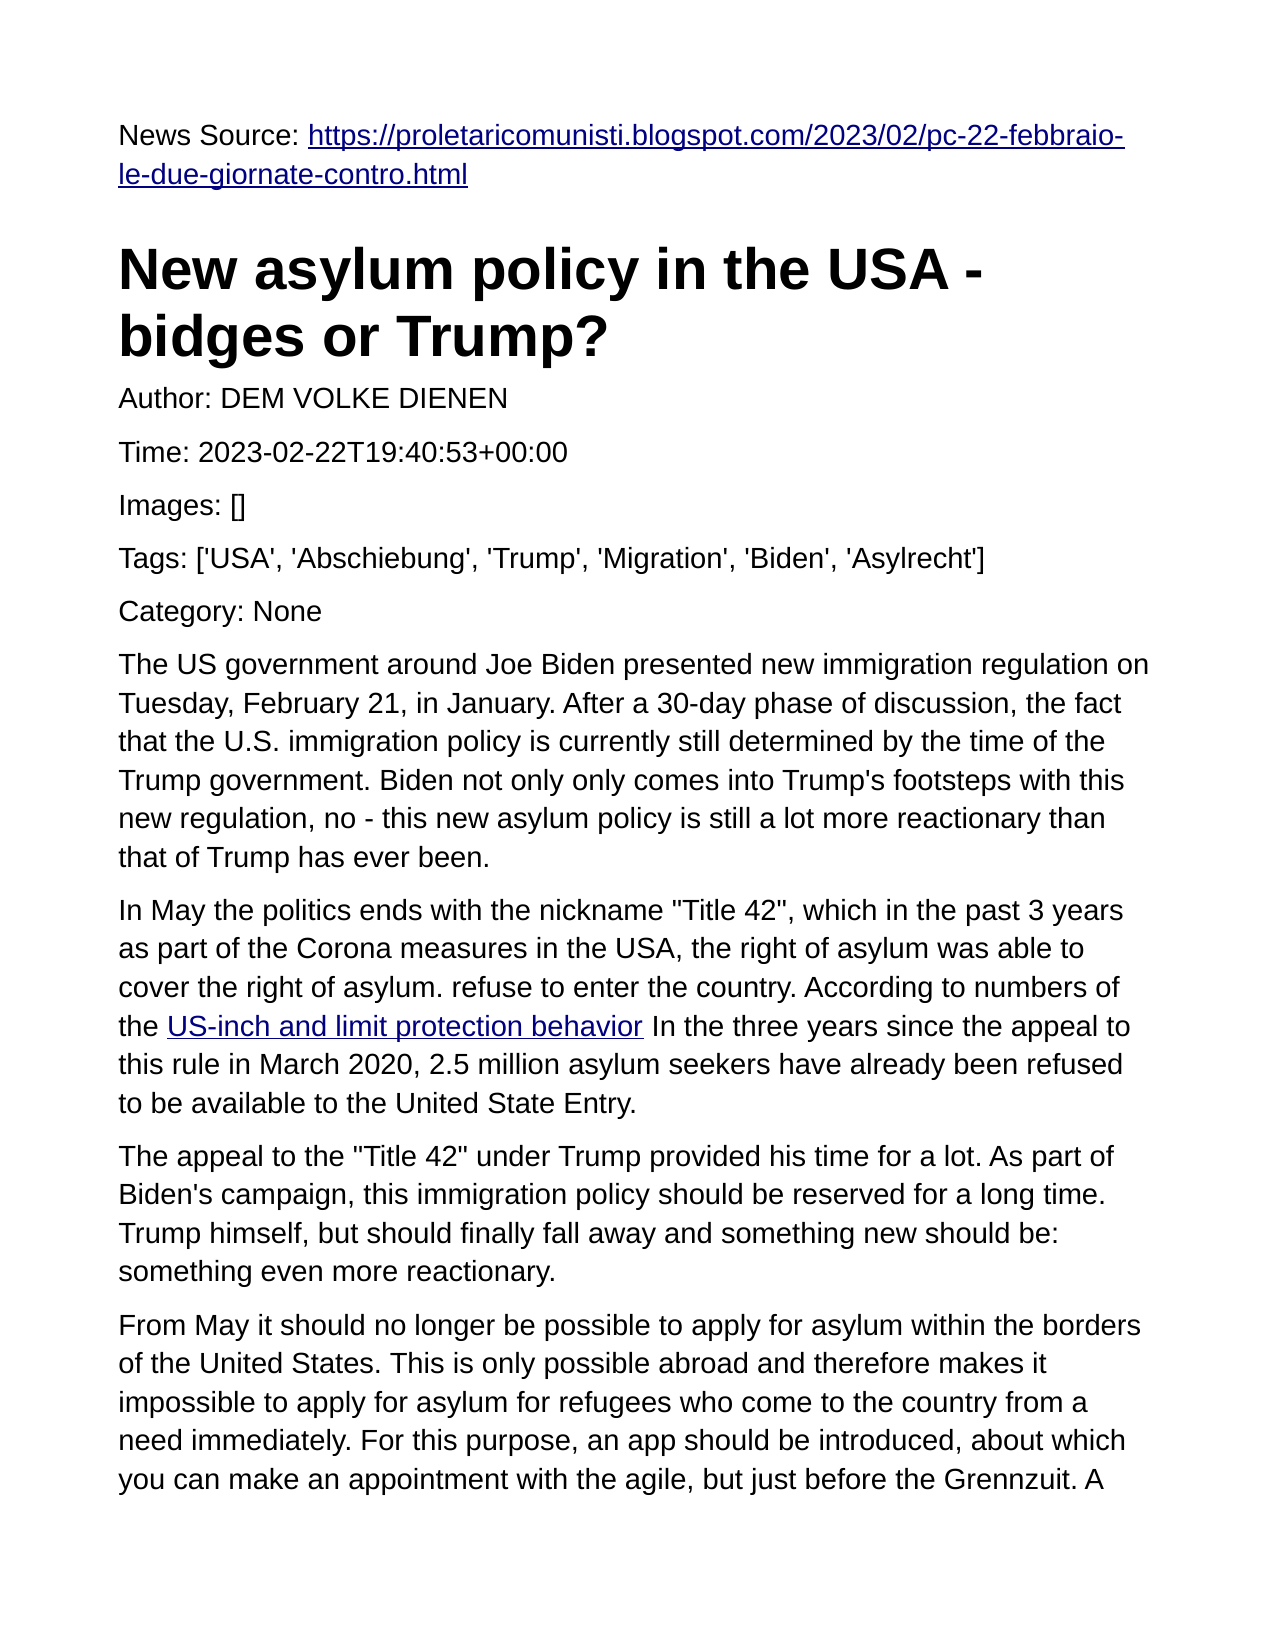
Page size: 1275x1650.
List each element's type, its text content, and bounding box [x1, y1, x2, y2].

text In May the politics ends with the nickname "Title 42", which in the past 3 years as part of the Corona measures in the USA, the right of asylum was able to cover the right of asylum. refuse to enter the country. According to numbers of the US-inch and limit protection behavior In the three years since the appeal to this rule in March 2020, 2.5 million asylum seekers have already been refused to be available to the United State Entry. [118, 893, 1157, 1119]
text Images: [] [118, 488, 1157, 521]
text Author: DEM VOLKE DIENEN [118, 381, 1157, 415]
text Category: None [118, 594, 1157, 627]
text From May it should no longer be possible to apply for asylum within the borders of the United States. This is only possible abroad and therefore makes it impossible to apply for asylum for refugees who come to the country from a need immediately. For this purpose, an app should be introduced, about which you can make an appointment with the agile, but just before the Grennzuit. A [118, 1307, 1157, 1495]
subtitle New asylum policy in the USA - bidges or Trump? [118, 235, 1157, 369]
text The US government around Joe Biden presented new immigration regulation on Tuesday, February 21, in January. After a 30-day phase of discussion, the fact that the U.S. immigration policy is currently still determined by the time of the Trump government. Biden not only only comes into Trump's footsteps with this new regulation, no - this new asylum policy is still a lot more reactionary than that of Trump has ever been. [118, 647, 1157, 873]
text Time: 2023-02-22T19:40:53+00:00 [118, 434, 1157, 468]
text News Source: https://proletaricomunisti.blogspot.com/2023/02/pc-22-febbraio-le-due-giornate-contro.html [118, 118, 1157, 190]
text Tags: ['USA', 'Abschiebung', 'Trump', 'Migration', 'Biden', 'Asylrecht'] [118, 541, 1157, 574]
text The appeal to the "Title 42" under Trump provided his time for a lot. As part of Biden's campaign, this immigration policy should be reserved for a long time. Trump himself, but should finally fall away and something new should be: something even more reactionary. [118, 1139, 1157, 1288]
